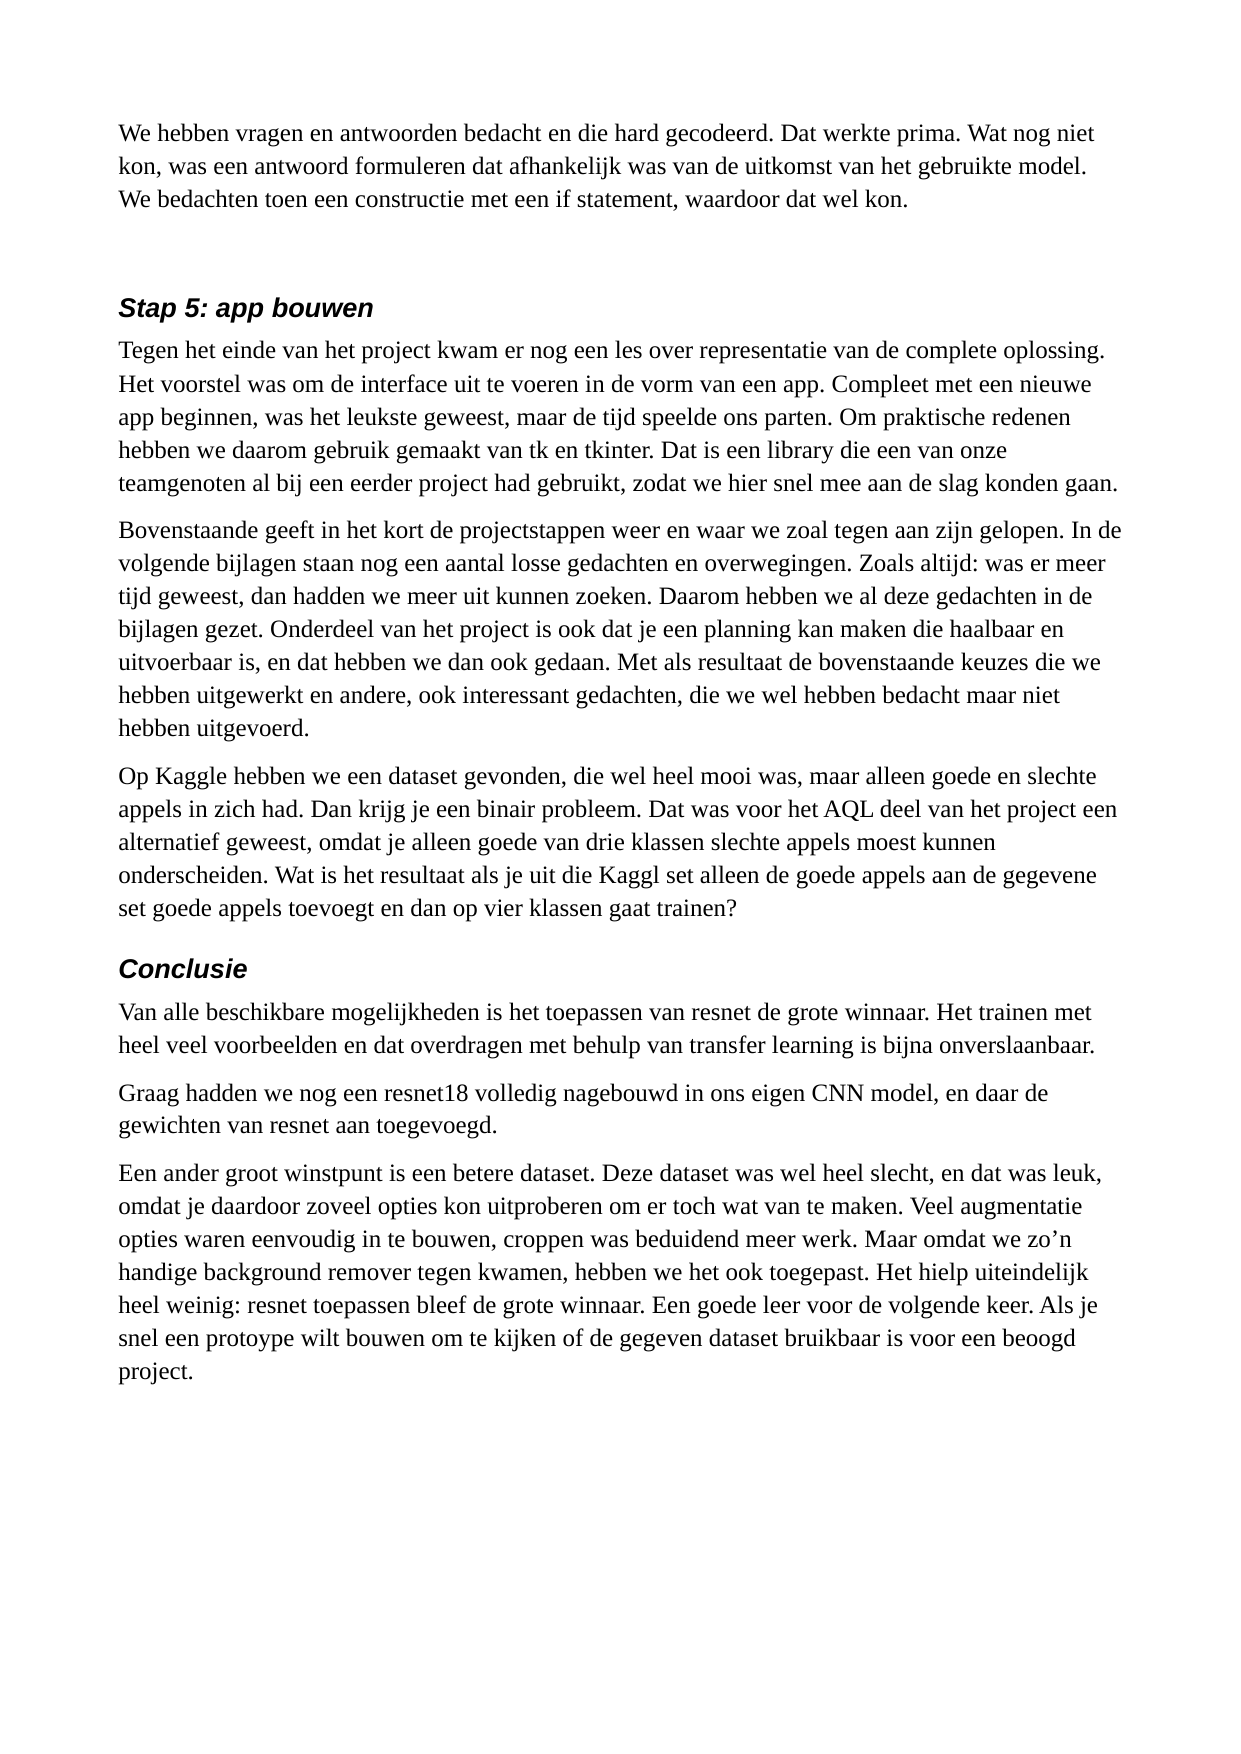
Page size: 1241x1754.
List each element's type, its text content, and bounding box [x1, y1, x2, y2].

text Graag hadden we nog een resnet18 volledig nagebouwd in ons eigen CNN model, en daar de gewichten van resnet aan toegevoegd. [118, 1078, 1122, 1139]
text Bovenstaande geeft in het kort de projectstappen weer en waar we zoal tegen aan zijn gelopen. In de volgende bijlagen staan nog een aantal losse gedachten en overwegingen. Zoals altijd: was er meer tijd geweest, dan hadden we meer uit kunnen zoeken. Daarom hebben we al deze gedachten in de bijlagen gezet. Onderdeel van het project is ook dat je een planning kan maken die haalbaar en uitvoerbaar is, en dat hebben we dan ook gedaan. Met als resultaat de bovenstaande keuzes die we hebben uitgewerkt en andere, ook interessant gedachten, die we wel hebben bedacht maar niet hebben uitgevoerd. [118, 515, 1122, 742]
text Een ander groot winstpunt is een betere dataset. Deze dataset was wel heel slecht, en dat was leuk, omdat je daardoor zoveel opties kon uitproberen om er toch wat van te maken. Veel augmentatie opties waren eenvoudig in te bouwen, croppen was beduidend meer werk. Maar omdat we zo’n handige background remover tegen kwamen, hebben we het ook toegepast. Het hielp uiteindelijk heel weinig: resnet toepassen bleef de grote winnaar. Een goede leer voor de volgende keer. Als je snel een protoype wilt bouwen om te kijken of de gegeven dataset bruikbaar is voor een beoogd project. [118, 1158, 1122, 1385]
text Tegen het einde van het project kwam er nog een les over representatie van de complete oplossing. Het voorstel was om de interface uit te voeren in de vorm van een app. Compleet met een nieuwe app beginnen, was het leukste geweest, maar de tijd speelde ons parten. Om praktische redenen hebben we daarom gebruik gemaakt van tk en tkinter. Dat is een library die een van onze teamgenoten al bij een eerder project had gebruikt, zodat we hier snel mee aan de slag konden gaan. [118, 336, 1122, 496]
subtitle Conclusie [118, 953, 1122, 984]
text Op Kaggle hebben we een dataset gevonden, die wel heel mooi was, maar alleen goede en slechte appels in zich had. Dan krijg je een binair probleem. Dat was voor het AQL deel van het project een alternatief geweest, omdat je alleen goede van drie klassen slechte appels moest kunnen onderscheiden. Wat is het resultaat als je uit die Kaggl set alleen de goede appels aan de gegevene set goede appels toevoegt en dan op vier klassen gaat trainen? [118, 761, 1122, 922]
subtitle Stap 5: app bouwen [118, 292, 1122, 323]
text We hebben vragen en antwoorden bedacht en die hard gecodeerd. Dat werkte prima. Wat nog niet kon, was een antwoord formuleren dat afhankelijk was van de uitkomst van het gebruikte model. We bedachten toen een constructie met een if statement, waardoor dat wel kon. [118, 118, 1122, 213]
text Van alle beschikbare mogelijkheden is het toepassen van resnet de grote winnaar. Het trainen met heel veel voorbeelden en dat overdragen met behulp van transfer learning is bijna onverslaanbaar. [118, 997, 1122, 1059]
